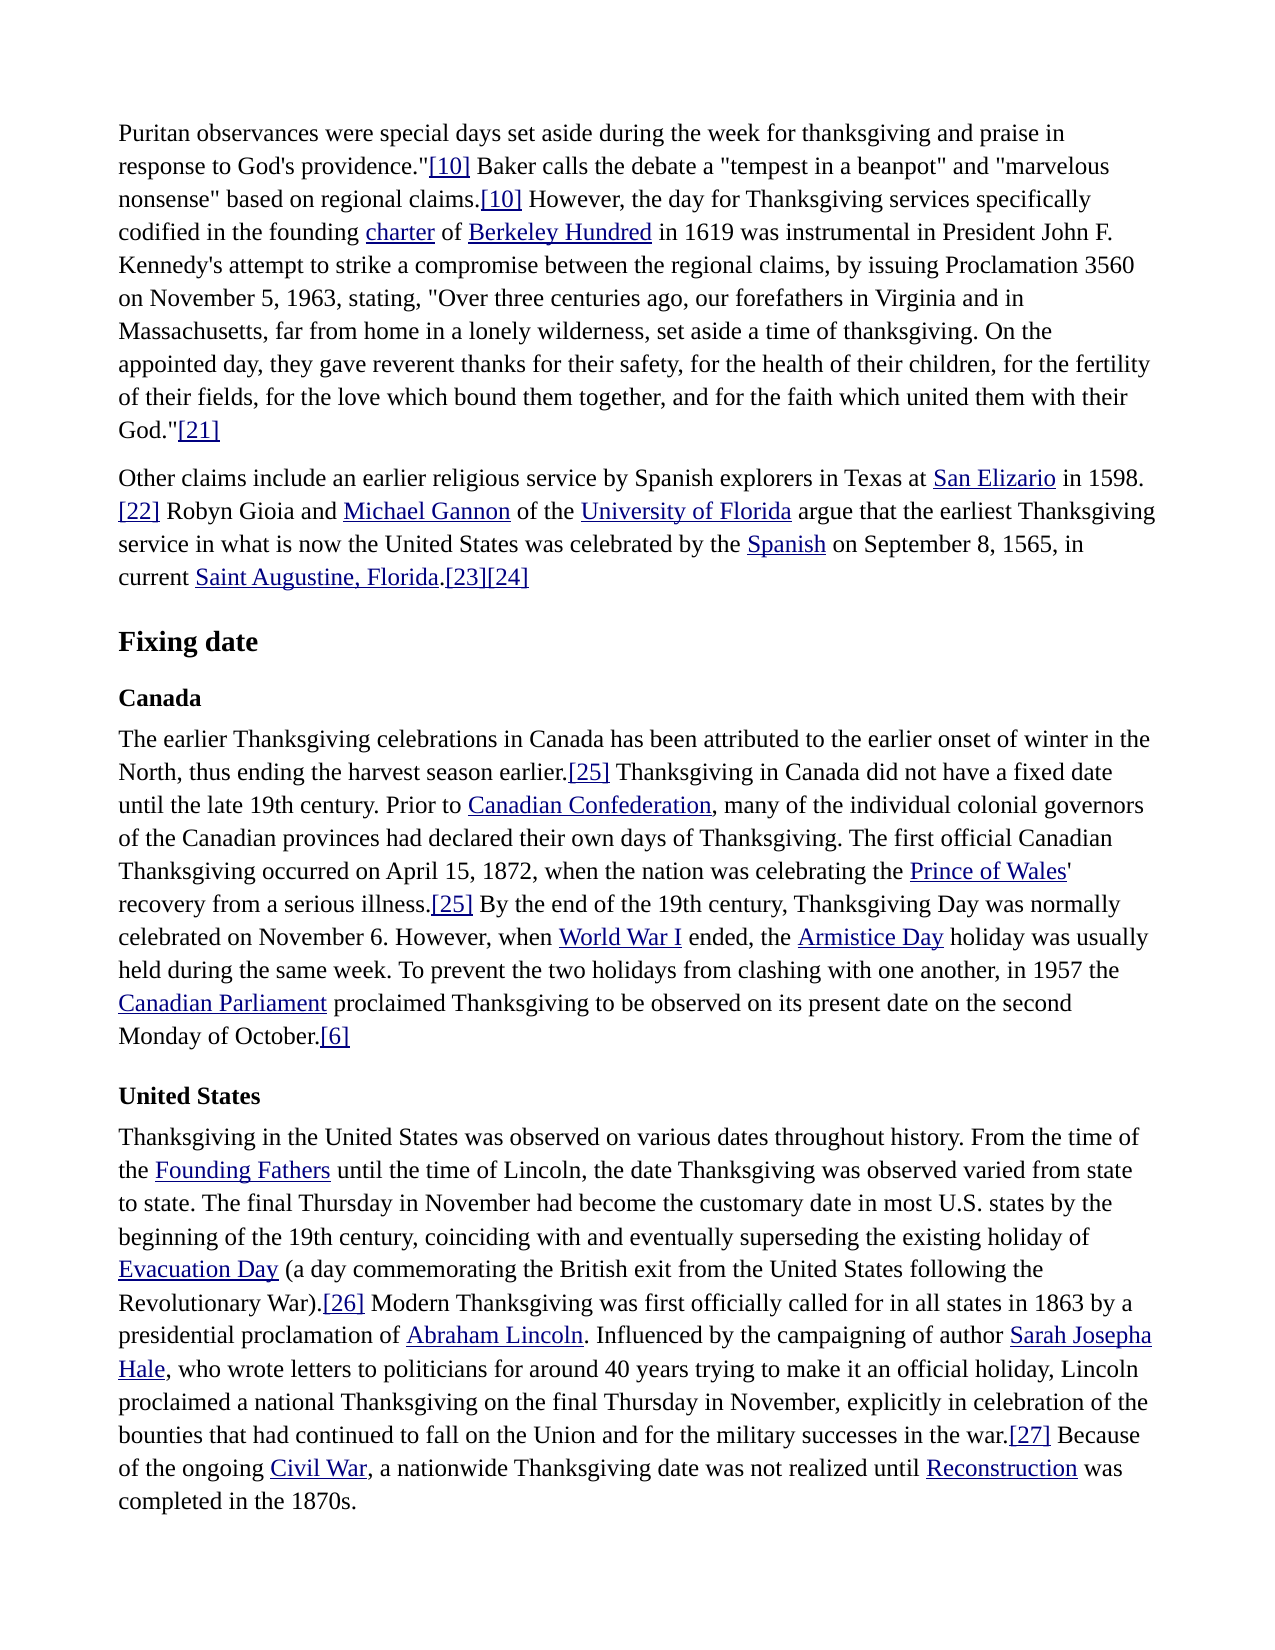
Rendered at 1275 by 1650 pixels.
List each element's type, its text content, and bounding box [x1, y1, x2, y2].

subtitle United States [118, 1081, 1157, 1110]
text The earlier Thanksgiving celebrations in Canada has been attributed to the earlier onset of winter in the North, thus ending the harvest season earlier.[25] Thanksgiving in Canada did not have a fixed date until the late 19th century. Prior to Canadian Confederation, many of the individual colonial governors of the Canadian provinces had declared their own days of Thanksgiving. The first official Canadian Thanksgiving occurred on April 15, 1872, when the nation was celebrating the Prince of Wales' recovery from a serious illness.[25] By the end of the 19th century, Thanksgiving Day was normally celebrated on November 6. However, when World War I ended, the Armistice Day holiday was usually held during the same week. To prevent the two holidays from clashing with one another, in 1957 the Canadian Parliament proclaimed Thanksgiving to be observed on its present date on the second Monday of October.[6] [118, 724, 1157, 1050]
subtitle Fixing date [118, 624, 1157, 658]
text Other claims include an earlier religious service by Spanish explorers in Texas at San Elizario in 1598.[22] Robyn Gioia and Michael Gannon of the University of Florida argue that the earliest Thanksgiving service in what is now the United States was celebrated by the Spanish on September 8, 1565, in current Saint Augustine, Florida.[23][24] [118, 463, 1157, 591]
text Puritan observances were special days set aside during the week for thanksgiving and praise in response to God's providence."[10] Baker calls the debate a "tempest in a beanpot" and "marvelous nonsense" based on regional claims.[10] However, the day for Thanksgiving services specifically codified in the founding charter of Berkeley Hundred in 1619 was instrumental in President John F. Kennedy's attempt to strike a compromise between the regional claims, by issuing Proclamation 3560 on November 5, 1963, stating, "Over three centuries ago, our forefathers in Virginia and in Massachusetts, far from home in a lonely wilderness, set aside a time of thanksgiving. On the appointed day, they gave reverent thanks for their safety, for the health of their children, for the fertility of their fields, for the love which bound them together, and for the faith which united them with their God."[21] [118, 118, 1157, 444]
text Thanksgiving in the United States was observed on various dates throughout history. From the time of the Founding Fathers until the time of Lincoln, the date Thanksgiving was observed varied from state to state. The final Thursday in November had become the customary date in most U.S. states by the beginning of the 19th century, coinciding with and eventually superseding the existing holiday of Evacuation Day (a day commemorating the British exit from the United States following the Revolutionary War).[26] Modern Thanksgiving was first officially called for in all states in 1863 by a presidential proclamation of Abraham Lincoln. Influenced by the campaigning of author Sarah Josepha Hale, who wrote letters to politicians for around 40 years trying to make it an official holiday, Lincoln proclaimed a national Thanksgiving on the final Thursday in November, explicitly in celebration of the bounties that had continued to fall on the Union and for the military successes in the war.[27] Because of the ongoing Civil War, a nationwide Thanksgiving date was not realized until Reconstruction was completed in the 1870s. [118, 1122, 1157, 1514]
subtitle Canada [118, 683, 1157, 711]
